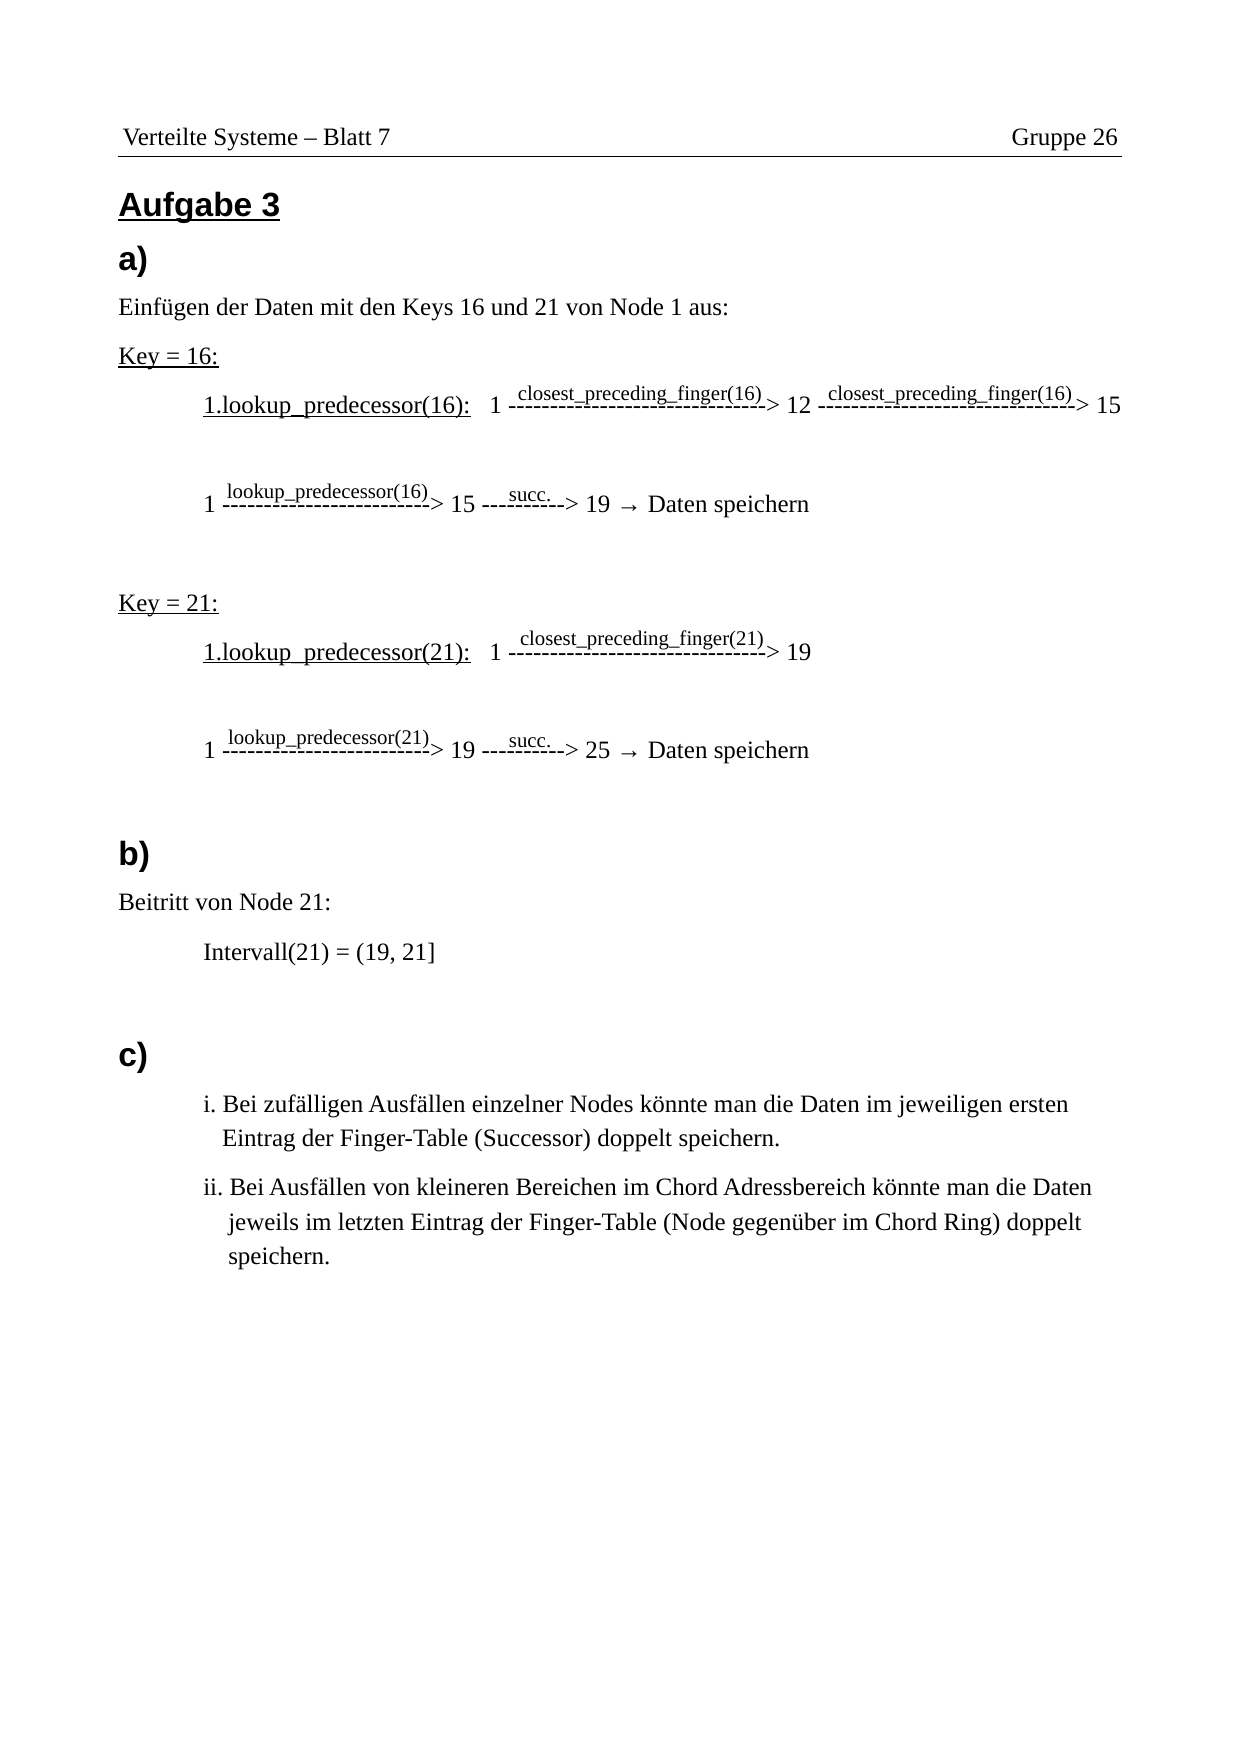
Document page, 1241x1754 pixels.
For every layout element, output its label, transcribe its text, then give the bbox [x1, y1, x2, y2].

subtitle b) [118, 834, 1122, 873]
text Key = 21: [118, 588, 1122, 616]
text ii. Bei Ausfällen von kleineren Bereichen im Chord Adressbereich könnte man die Daten jeweils im letzten Eintrag der Finger-Table (Node gegenüber im Chord Ring) doppelt speichern. [118, 1172, 1122, 1270]
text 1.lookup_predecessor(21): 1 -------------------------------> 19 [118, 637, 1122, 666]
text i. Bei zufälligen Ausfällen einzelner Nodes könnte man die Daten im jeweiligen ersten Eintrag der Finger-Table (Successor) doppelt speichern. [118, 1089, 1122, 1152]
text Intervall(21) = (19, 21] [118, 937, 1122, 966]
text Key = 16: [118, 341, 1122, 370]
subtitle Aufgabe 3 [118, 185, 1122, 224]
text 1 -------------------------> 19 ----------> 25 → Daten speichern [118, 736, 1122, 764]
text 1.lookup_predecessor(16): 1 -------------------------------> 12 -------------------------------> 15 [118, 391, 1122, 419]
text Beitritt von Node 21: [118, 887, 1122, 916]
subtitle c) [118, 1035, 1122, 1074]
subtitle a) [118, 239, 1122, 277]
text 1 -------------------------> 15 ----------> 19 → Daten speichern [118, 489, 1122, 518]
text Einfügen der Daten mit den Keys 16 und 21 von Node 1 aus: [118, 292, 1122, 321]
